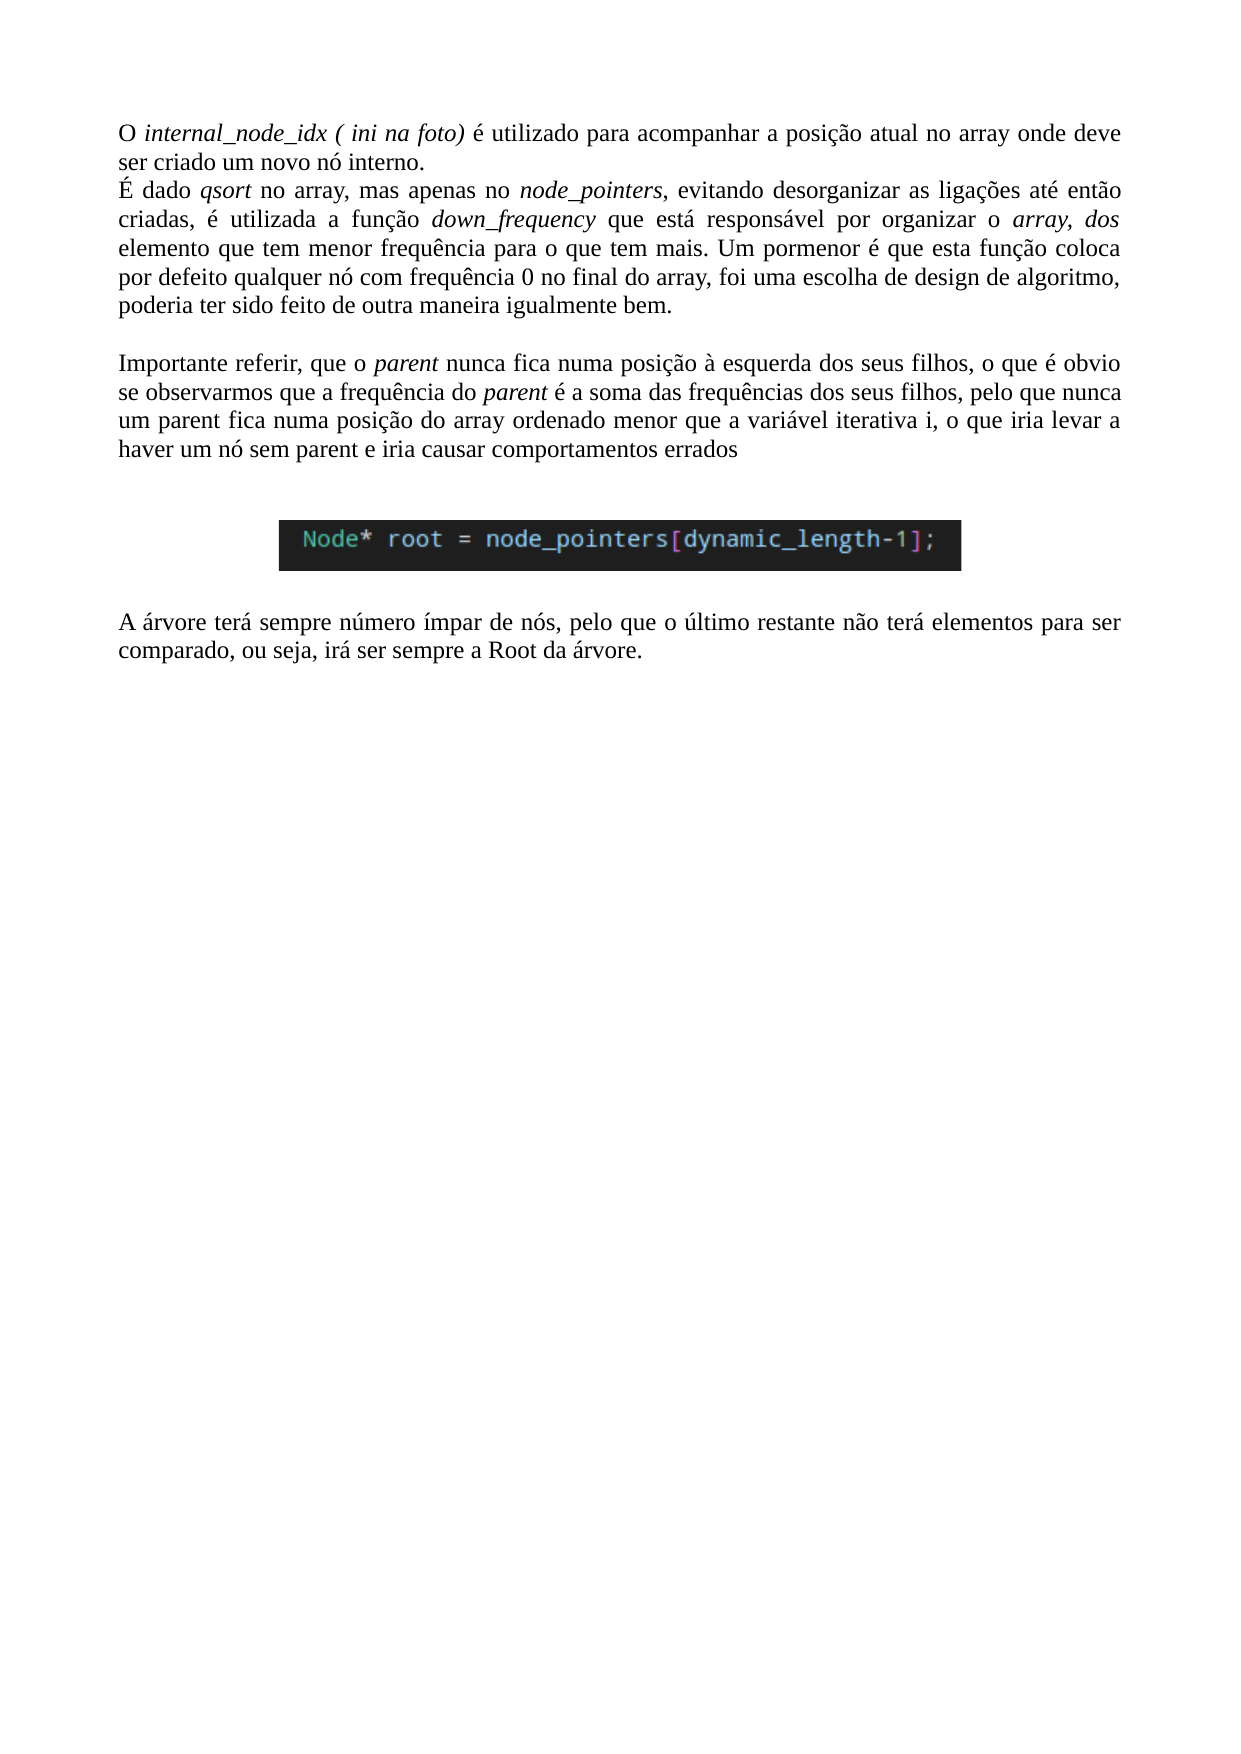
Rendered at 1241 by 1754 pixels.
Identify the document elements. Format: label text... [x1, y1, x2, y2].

text É dado qsort no array, mas apenas no node_pointers, evitando desorganizar as ligações até então criadas, é utilizada a função down_frequency que está responsável por organizar o array, dos elemento que tem menor frequência para o que tem mais. Um pormenor é que esta função coloca por defeito qualquer nó com frequência 0 no final do array, foi uma escolha de design de algoritmo, poderia ter sido feito de outra maneira igualmente bem. [118, 176, 1122, 319]
text Importante referir, que o parent nunca fica numa posição à esquerda dos seus filhos, o que é obvio se observarmos que a frequência do parent é a soma das frequências dos seus filhos, pelo que nunca um parent fica numa posição do array ordenado menor que a variável iterativa i, o que iria levar a haver um nó sem parent e iria causar comportamentos errados [118, 348, 1122, 463]
picture [278, 520, 962, 571]
text A árvore terá sempre número ímpar de nós, pelo que o último restante não terá elementos para ser comparado, ou seja, irá ser sempre a Root da árvore. [118, 607, 1122, 664]
text O internal_node_idx ( ini na foto) é utilizado para acompanhar a posição atual no array onde deve ser criado um novo nó interno. [118, 118, 1122, 176]
